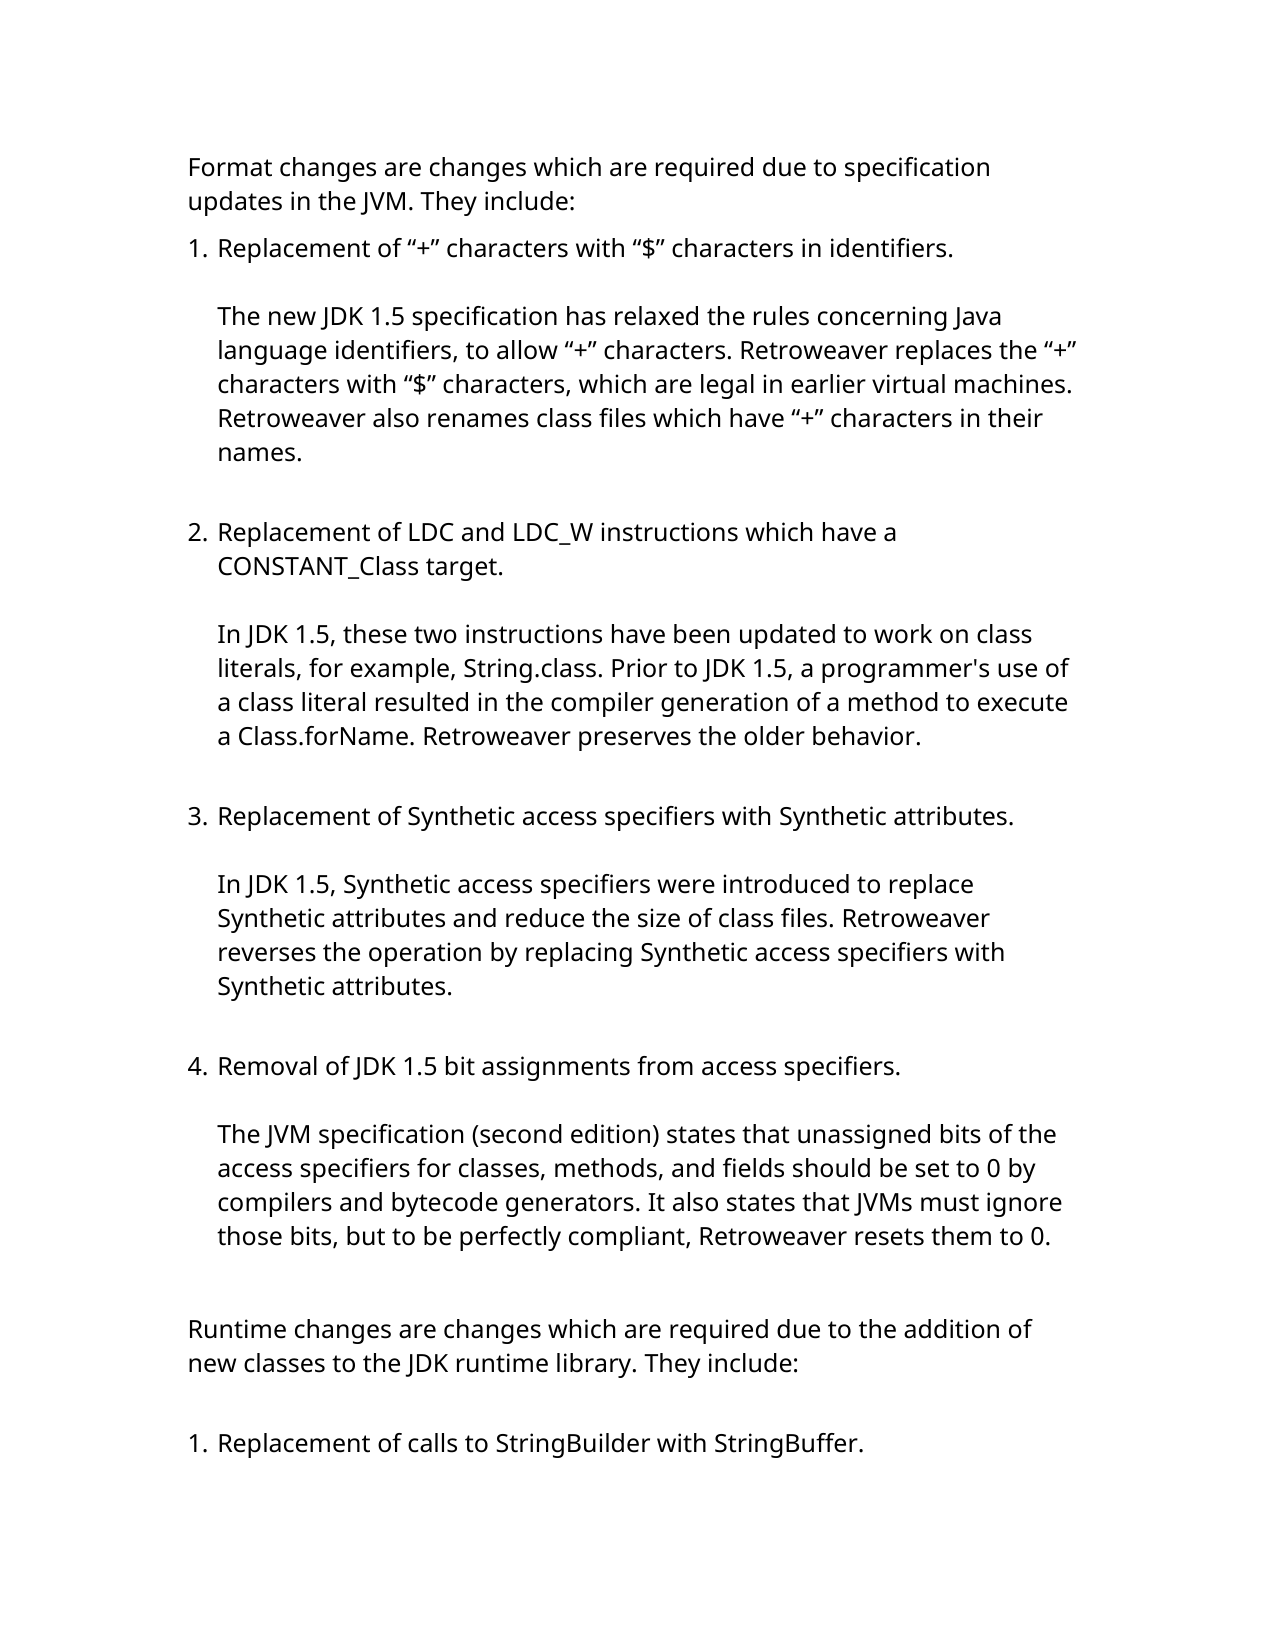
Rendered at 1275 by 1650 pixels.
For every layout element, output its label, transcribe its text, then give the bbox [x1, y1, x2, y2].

list Replacement of calls to StringBuilder with StringBuffer. [187, 1426, 1087, 1494]
list Removal of JDK 1.5 bit assignments from access specifiers. The JVM specification (second edition) states that unassigned bits of the access specifiers for classes, methods, and fields should be set to 0 by compilers and bytecode generators. It also states that JVMs must ignore those bits, but to be perfectly compliant, Retroweaver resets them to 0. [187, 1049, 1087, 1253]
text Format changes are changes which are required due to specification updates in the JVM. They include: [187, 150, 1087, 218]
list Replacement of Synthetic access specifiers with Synthetic attributes. In JDK 1.5, Synthetic access specifiers were introduced to replace Synthetic attributes and reduce the size of class files. Retroweaver reverses the operation by replacing Synthetic access specifiers with Synthetic attributes. [187, 799, 1087, 1036]
list Replacement of “+” characters with “$” characters in identifiers. The new JDK 1.5 specification has relaxed the rules concerning Java language identifiers, to allow “+” characters. Retroweaver replaces the “+” characters with “$” characters, which are legal in earlier virtual machines. Retroweaver also renames class files which have “+” characters in their names. [187, 230, 1087, 502]
text Runtime changes are changes which are required due to the addition of new classes to the JDK runtime library. They include: [187, 1312, 1087, 1413]
list Replacement of LDC and LDC_W instructions which have a CONSTANT_Class target. In JDK 1.5, these two instructions have been updated to work on class literals, for example, String.class. Prior to JDK 1.5, a programmer's use of a class literal resulted in the compiler generation of a method to execute a Class.forName. Retroweaver preserves the older behavior. [187, 514, 1087, 786]
